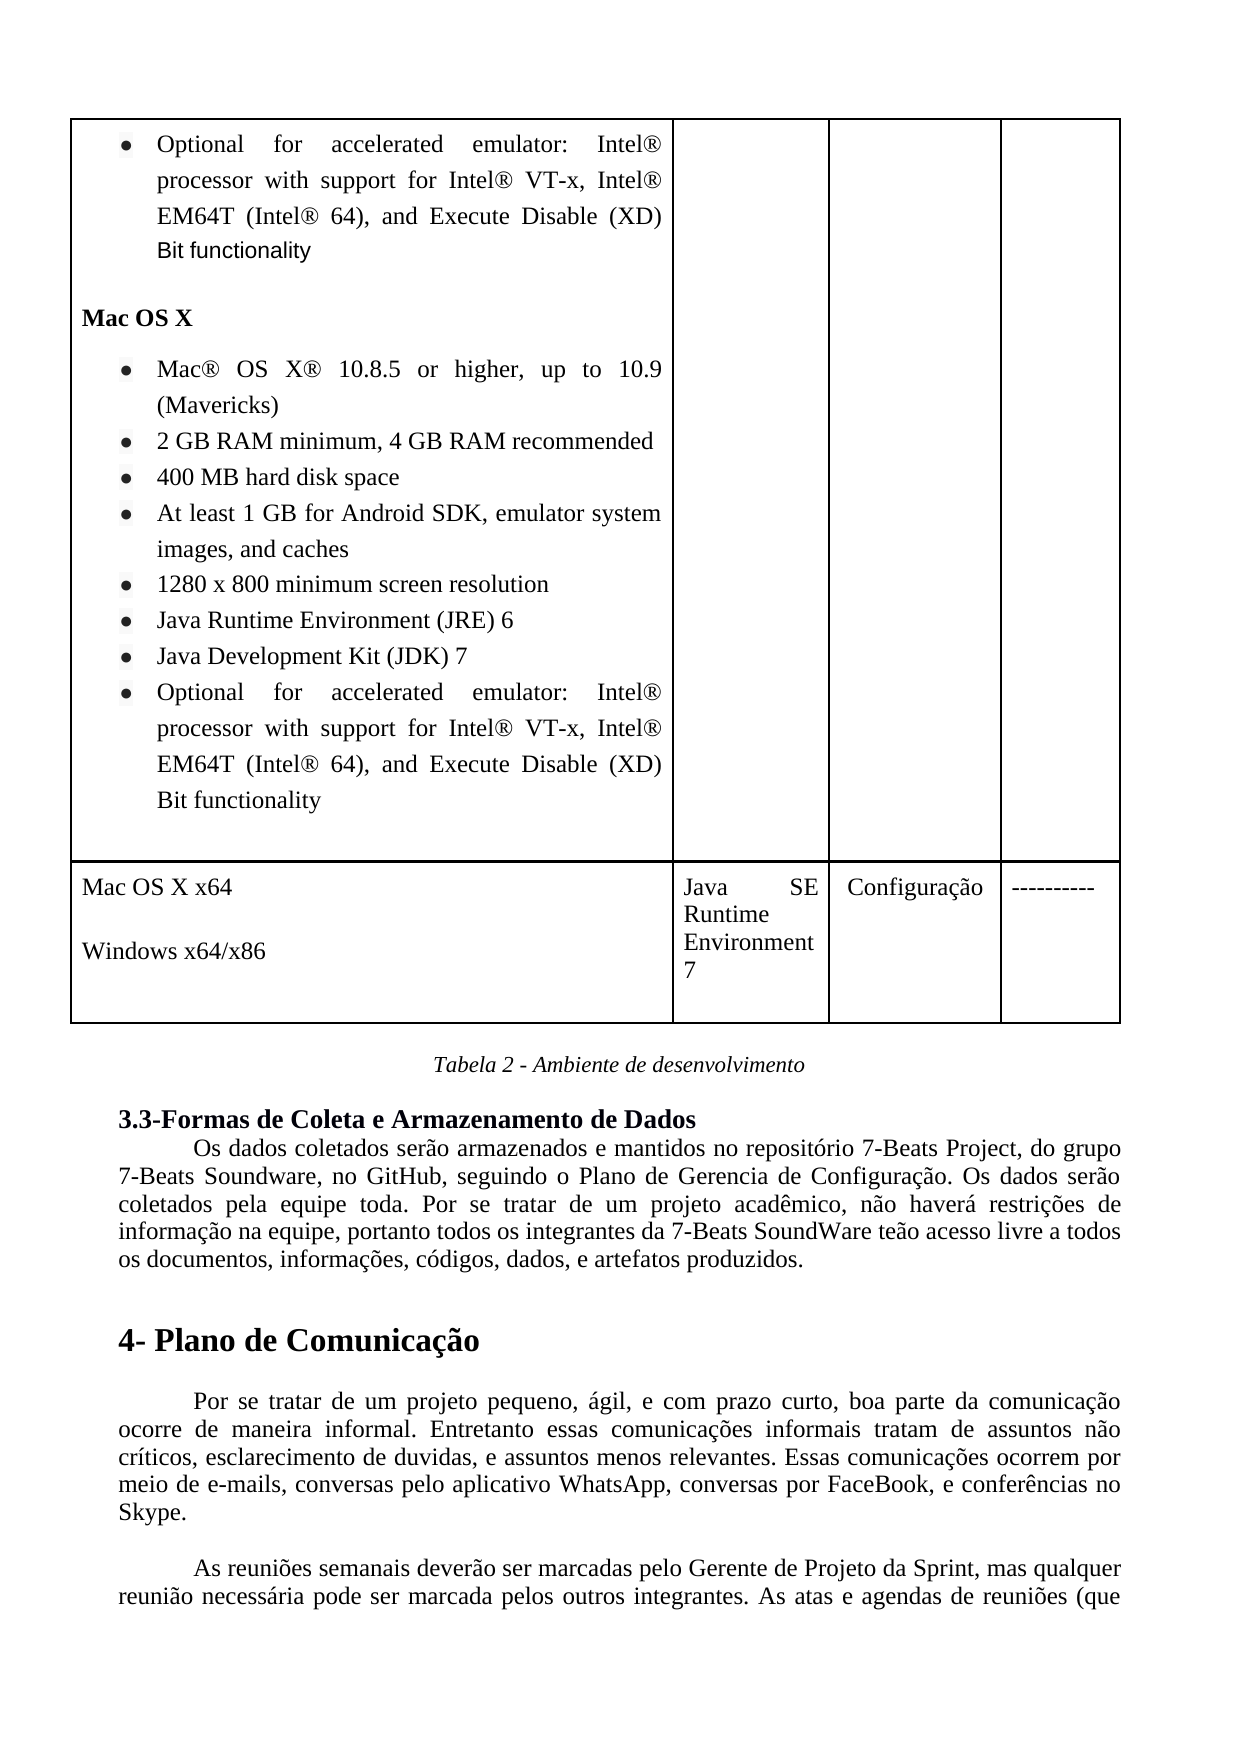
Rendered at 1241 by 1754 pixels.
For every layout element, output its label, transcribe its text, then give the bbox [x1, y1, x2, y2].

subtitle 4- Plano de Comunicação [118, 1322, 1122, 1359]
table_cell [674, 120, 828, 860]
table_cell [1002, 120, 1119, 860]
table_cell Configuração [830, 863, 1000, 1022]
text As reuniões semanais deverão ser marcadas pelo Gerente de Projeto da Sprint, mas qualquer reunião necessária pode ser marcada pelos outros integrantes. As atas e agendas de reuniões (que [118, 1554, 1122, 1610]
table_cell Mac OS X x64 Windows x64/x86 [72, 863, 672, 1022]
text Os dados coletados serão armazenados e mantidos no repositório 7-Beats Project, do grupo 7-Beats Soundware, no GitHub, seguindo o Plano de Gerencia de Configuração. Os dados serão coletados pela equipe toda. Por se tratar de um projeto acadêmico, não haverá restrições de informação na equipe, portanto todos os integrantes da 7-Beats SoundWare teão acesso livre a todos os documentos, informações, códigos, dados, e artefatos produzidos. [118, 1134, 1122, 1273]
text Por se tratar de um projeto pequeno, ágil, e com prazo curto, boa parte da comunicação ocorre de maneira informal. Entretanto essas comunicações informais tratam de assuntos não críticos, esclarecimento de duvidas, e assuntos menos relevantes. Essas comunicações ocorrem por meio de e-mails, conversas pelo aplicativo WhatsApp, conversas por FaceBook, e conferências no Skype. [118, 1387, 1122, 1526]
table_cell Java SE Runtime Environment 7 [674, 863, 828, 1022]
table_cell [830, 120, 1000, 860]
text Tabela 2 - Ambiente de desenvolvimento [118, 1052, 1122, 1078]
subtitle 3.3-Formas de Coleta e Armazenamento de Dados [118, 1104, 1122, 1134]
table_cell ---------- [1002, 863, 1119, 1022]
table_cell Windows Microsoft® Windows® 8/7/Vista/2003 (32 or 64-bit) 2 GB RAM minimum, 4 GB RAM recommended 400 MB hard disk space At least 1 GB for Android SDK, emulator system images, and caches 1280 x 800 minimum screen resolution Java Development Kit (JDK) 7 Optional for accelerated emulator: Intel® processor with support for Intel® VT-x, Intel® EM64T (Intel® 64), and Execute Disable (XD) Bit functionality Mac OS X Mac® OS X® 10.8.5 or higher, up to 10.9 (Mavericks) 2 GB RAM minimum, 4 GB RAM recommended 400 MB hard disk space At least 1 GB for Android SDK, emulator system images, and caches 1280 x 800 minimum screen resolution Java Runtime Environment (JRE) 6 Java Development Kit (JDK) 7 Optional for accelerated emulator: Intel® processor with support for Intel® VT-x, Intel® EM64T (Intel® 64), and Execute Disable (XD) Bit functionality [72, 120, 672, 860]
